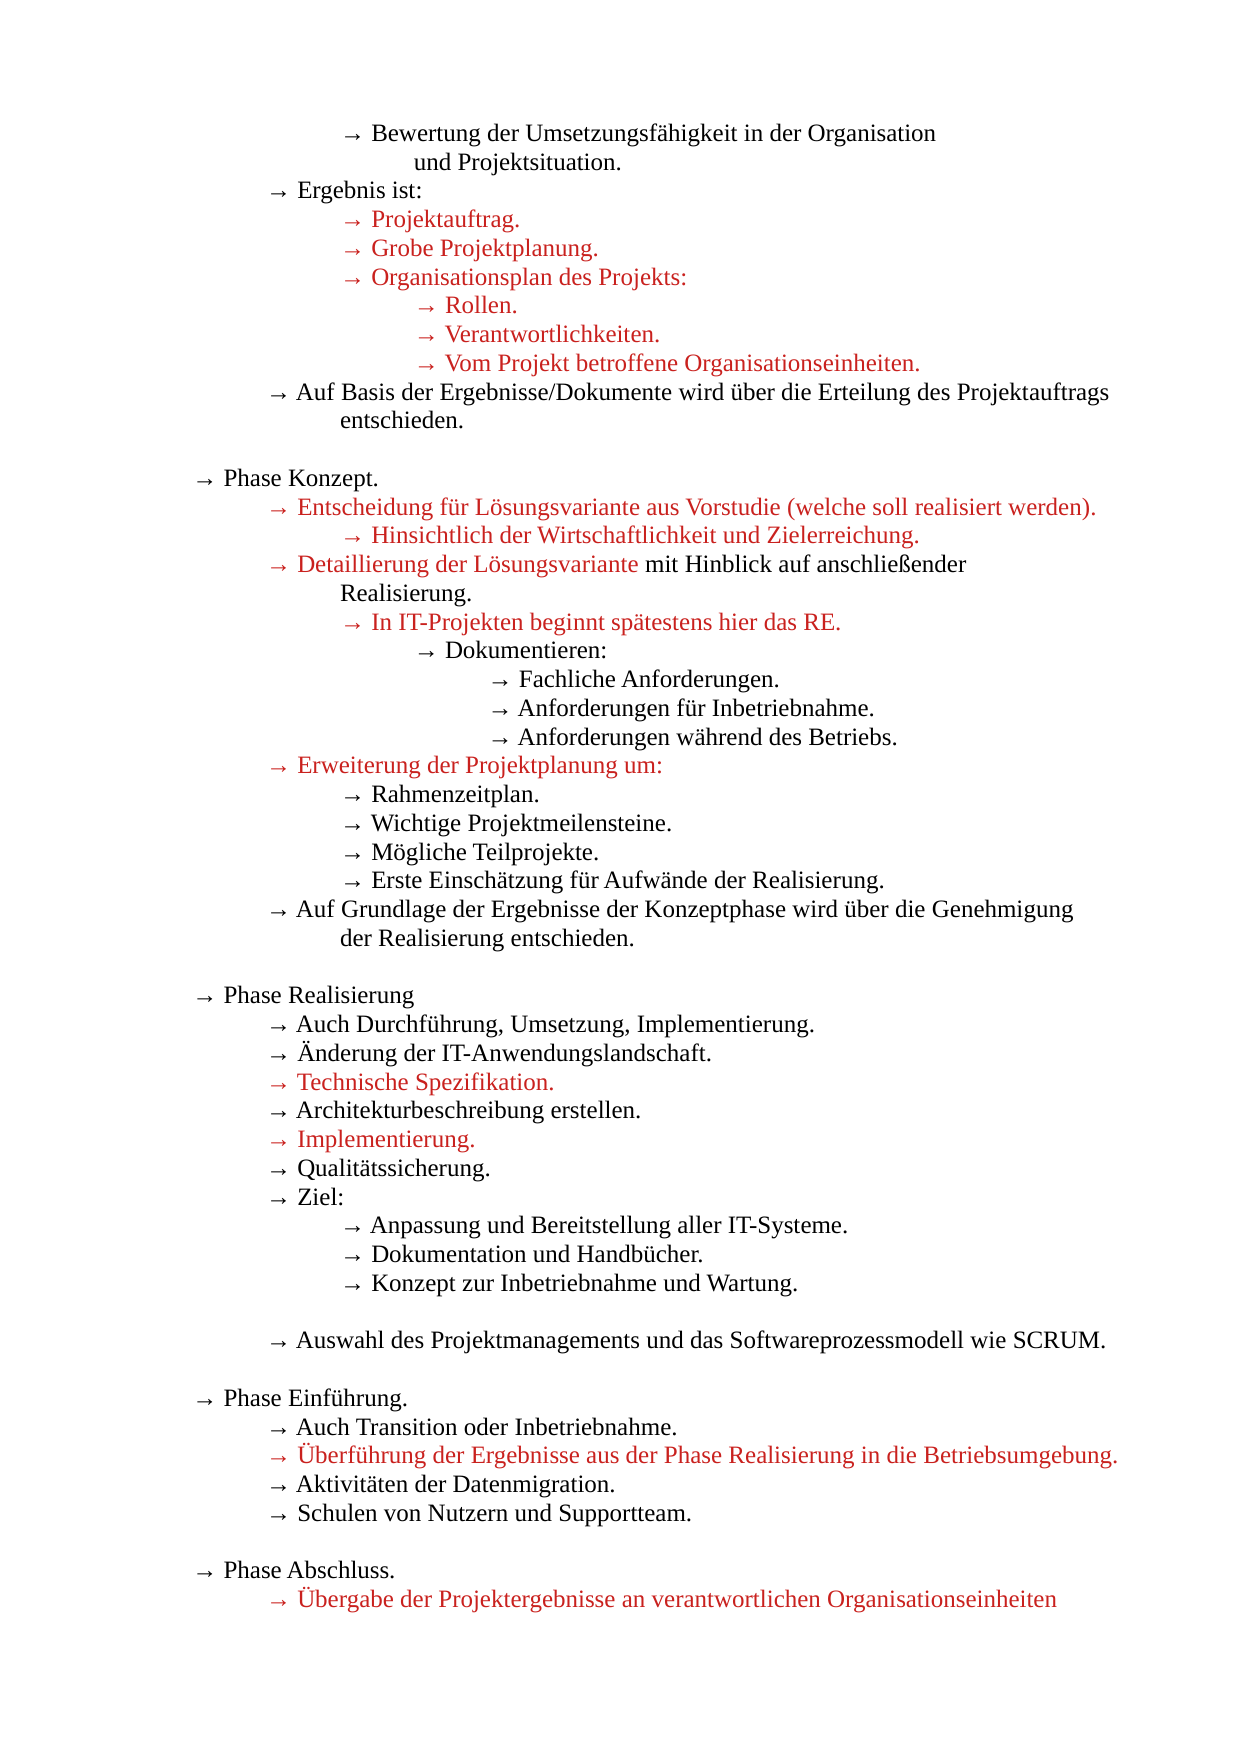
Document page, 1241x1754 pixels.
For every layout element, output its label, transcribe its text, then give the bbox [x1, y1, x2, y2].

text → Erweiterung der Projektplanung um: [118, 751, 1122, 779]
text → Schulen von Nutzern und Supportteam. [118, 1498, 1122, 1527]
text → Auch Transition oder Inbetriebnahme. [118, 1412, 1122, 1441]
text → Anpassung und Bereitstellung aller IT-Systeme. [118, 1211, 1122, 1239]
text → Detaillierung der Lösungsvariante mit Hinblick auf anschließender [118, 549, 1122, 578]
text → Qualitätssicherung. [118, 1153, 1122, 1182]
text → Verantwortlichkeiten. [118, 319, 1122, 348]
text → Ergebnis ist: [118, 176, 1122, 204]
text → Projektauftrag. [118, 204, 1122, 233]
text → Ziel: [118, 1182, 1122, 1211]
text → Technische Spezifikation. [118, 1067, 1122, 1096]
text → Rollen. [118, 291, 1122, 319]
text → Dokumentation und Handbücher. [118, 1239, 1122, 1268]
text → Mögliche Teilprojekte. [118, 837, 1122, 866]
text → Anforderungen für Inbetriebnahme. [118, 693, 1122, 722]
text → Phase Einführung. [118, 1383, 1122, 1412]
text → Übergabe der Projektergebnisse an verantwortlichen Organisationseinheiten [118, 1584, 1122, 1613]
text → Aktivitäten der Datenmigration. [118, 1469, 1122, 1498]
text → In IT-Projekten beginnt spätestens hier das RE. [118, 607, 1122, 636]
text → Implementierung. [118, 1124, 1122, 1153]
text → Auf Grundlage der Ergebnisse der Konzeptphase wird über die Genehmigung [118, 894, 1122, 923]
text → Phase Konzept. [118, 463, 1122, 492]
text → Überführung der Ergebnisse aus der Phase Realisierung in die Betriebsumgebung. [118, 1441, 1122, 1469]
text → Vom Projekt betroffene Organisationseinheiten. [118, 348, 1122, 377]
text → Fachliche Anforderungen. [118, 664, 1122, 693]
text → Grobe Projektplanung. [118, 233, 1122, 262]
text → Anforderungen während des Betriebs. [118, 722, 1122, 751]
text Realisierung. [118, 578, 1122, 607]
text → Erste Einschätzung für Aufwände der Realisierung. [118, 866, 1122, 894]
text → Phase Realisierung [118, 981, 1122, 1009]
text → Auswahl des Projektmanagements und das Softwareprozessmodell wie SCRUM. [118, 1326, 1122, 1354]
text → Änderung der IT-Anwendungslandschaft. [118, 1038, 1122, 1067]
text → Entscheidung für Lösungsvariante aus Vorstudie (welche soll realisiert werden). [118, 492, 1122, 521]
text → Hinsichtlich der Wirtschaftlichkeit und Zielerreichung. [118, 521, 1122, 549]
text → Rahmenzeitplan. [118, 779, 1122, 808]
text → Wichtige Projektmeilensteine. [118, 808, 1122, 837]
text → Bewertung der Umsetzungsfähigkeit in der Organisation [118, 118, 1122, 147]
text und Projektsituation. [118, 147, 1122, 176]
text → Organisationsplan des Projekts: [118, 262, 1122, 291]
text → Architekturbeschreibung erstellen. [118, 1096, 1122, 1124]
text → Auch Durchführung, Umsetzung, Implementierung. [118, 1009, 1122, 1038]
text → Konzept zur Inbetriebnahme und Wartung. [118, 1268, 1122, 1297]
text → Auf Basis der Ergebnisse/Dokumente wird über die Erteilung des Projektauftrags entschieden. [118, 377, 1122, 434]
text → Dokumentieren: [118, 636, 1122, 664]
text der Realisierung entschieden. [118, 923, 1122, 952]
text → Phase Abschluss. [118, 1556, 1122, 1584]
